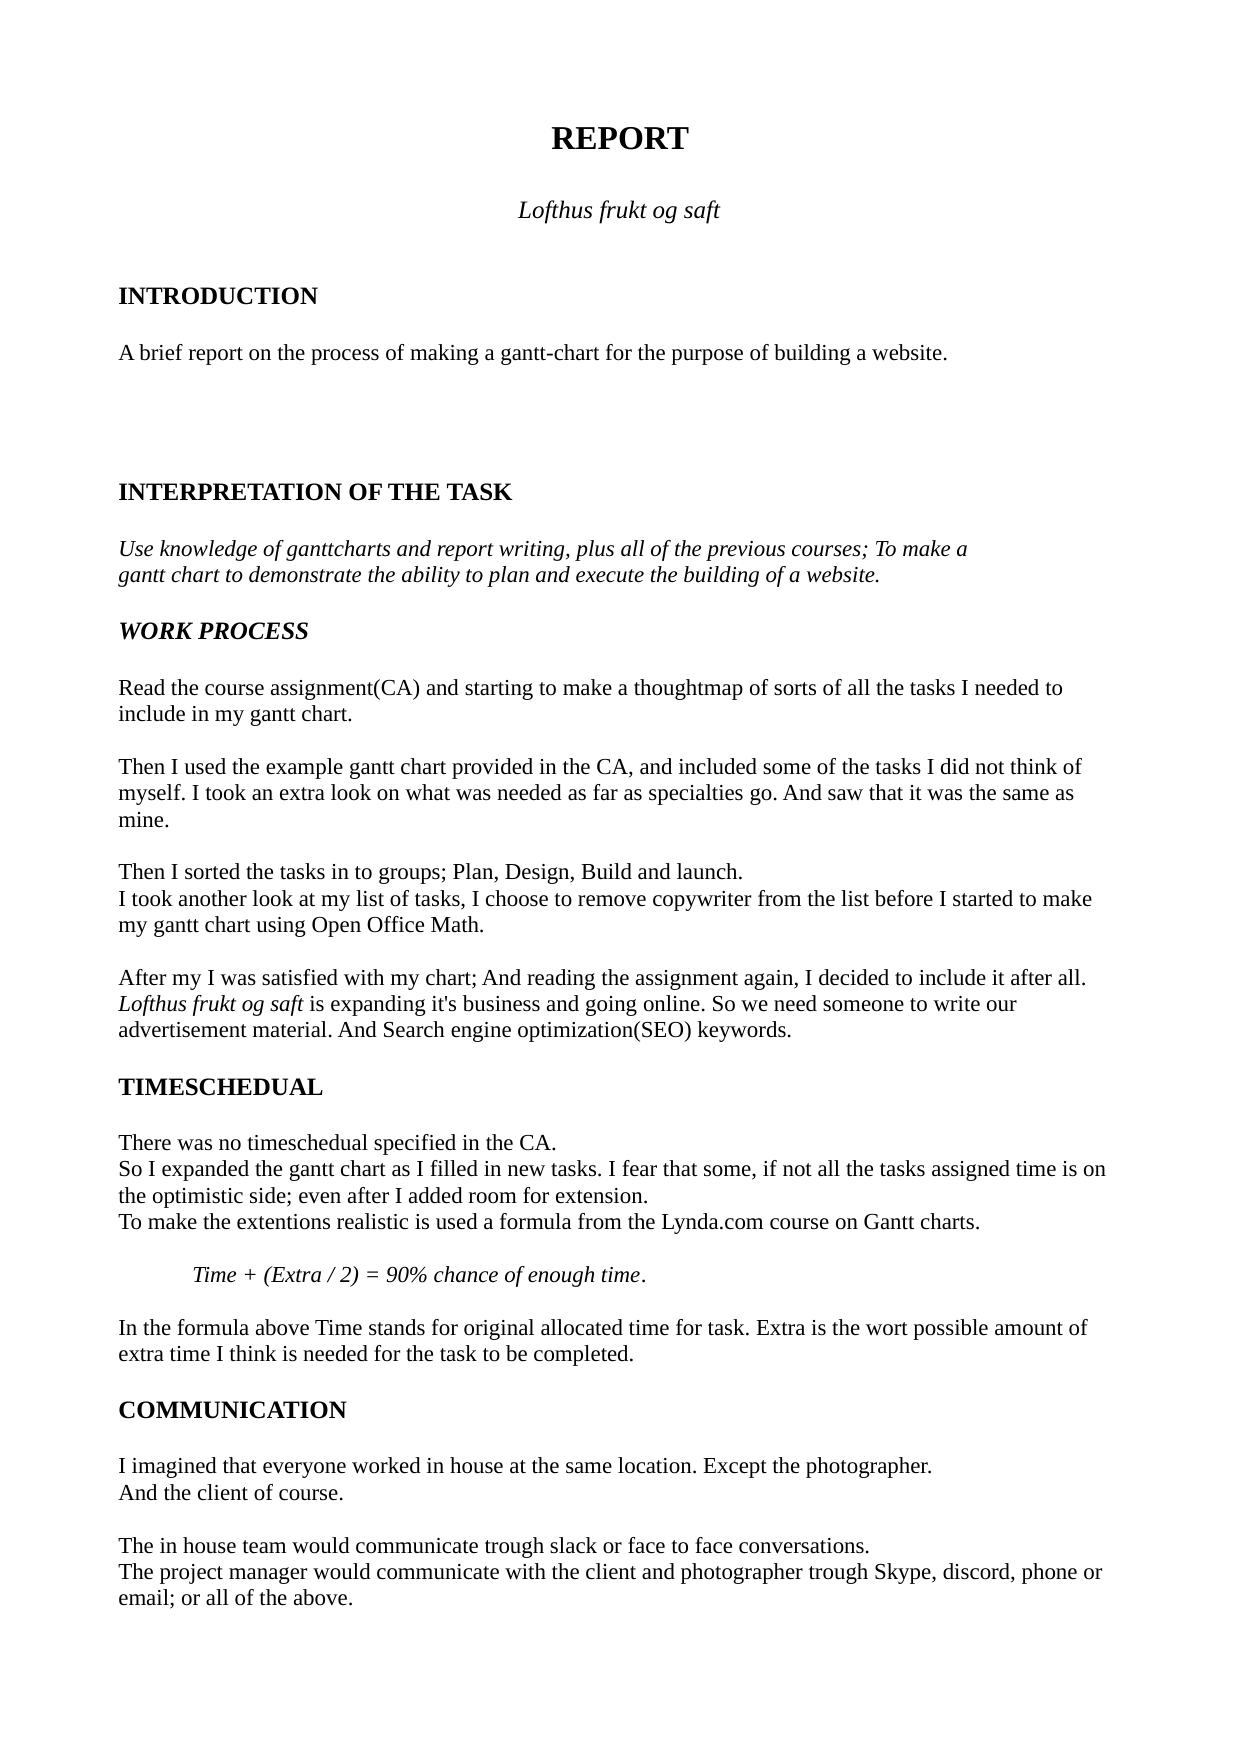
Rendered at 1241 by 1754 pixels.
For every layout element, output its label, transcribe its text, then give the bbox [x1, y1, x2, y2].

text INTRODUCTION [118, 281, 1122, 310]
text gantt chart to demonstrate the ability to plan and execute the building of a website. [118, 561, 1122, 588]
text INTERPRETATION OF THE TASK [118, 477, 1122, 506]
text WORK PROCESS [118, 616, 1122, 645]
text To make the extentions realistic is used a formula from the Lynda.com course on Gantt charts. [118, 1208, 1122, 1261]
text COMMUNICATION [118, 1395, 1122, 1424]
text Time + (Extra / 2) = 90% chance of enough time. [118, 1261, 1122, 1287]
text TIMESCHEDUAL [118, 1043, 1122, 1100]
text Read the course assignment(CA) and starting to make a thoughtmap of sorts of all the tasks I needed to include in my gantt chart. [118, 674, 1122, 727]
text There was no timeschedual specified in the CA. So I expanded the gantt chart as I filled in new tasks. I fear that some, if not all the tasks assigned time is on the optimistic side; even after I added room for extension. [118, 1129, 1122, 1208]
text Use knowledge of ganttcharts and report writing, plus all of the previous courses; To make a [118, 535, 1122, 561]
text A brief report on the process of making a gantt-chart for the purpose of building a website. [118, 338, 1122, 365]
text I imagined that everyone worked in house at the same location. Except the photographer. And the client of course. The in house team would communicate trough slack or face to face conversations. The project manager would communicate with the client and photographer trough Skype, discord, phone or email; or all of the above. [118, 1453, 1122, 1611]
text Then I sorted the tasks in to groups; Plan, Design, Build and launch. [118, 858, 1122, 885]
text Lofthus frukt og saft [118, 195, 1122, 223]
text I took another look at my list of tasks, I choose to remove copywriter from the list before I started to make my gantt chart using Open Office Math. [118, 885, 1122, 937]
text Then I used the example gantt chart provided in the CA, and included some of the tasks I did not think of myself. I took an extra look on what was needed as far as specialties go. And saw that it was the same as mine. [118, 753, 1122, 832]
text After my I was satisfied with my chart; And reading the assignment again, I decided to include it after all. Lofthus frukt og saft is expanding it's business and going online. So we need someone to write our advertisement material. And Search engine optimization(SEO) keywords. [118, 964, 1122, 1043]
text In the formula above Time stands for original allocated time for task. Extra is the wort possible amount of extra time I think is needed for the task to be completed. [118, 1314, 1122, 1366]
text REPORT [118, 118, 1122, 156]
